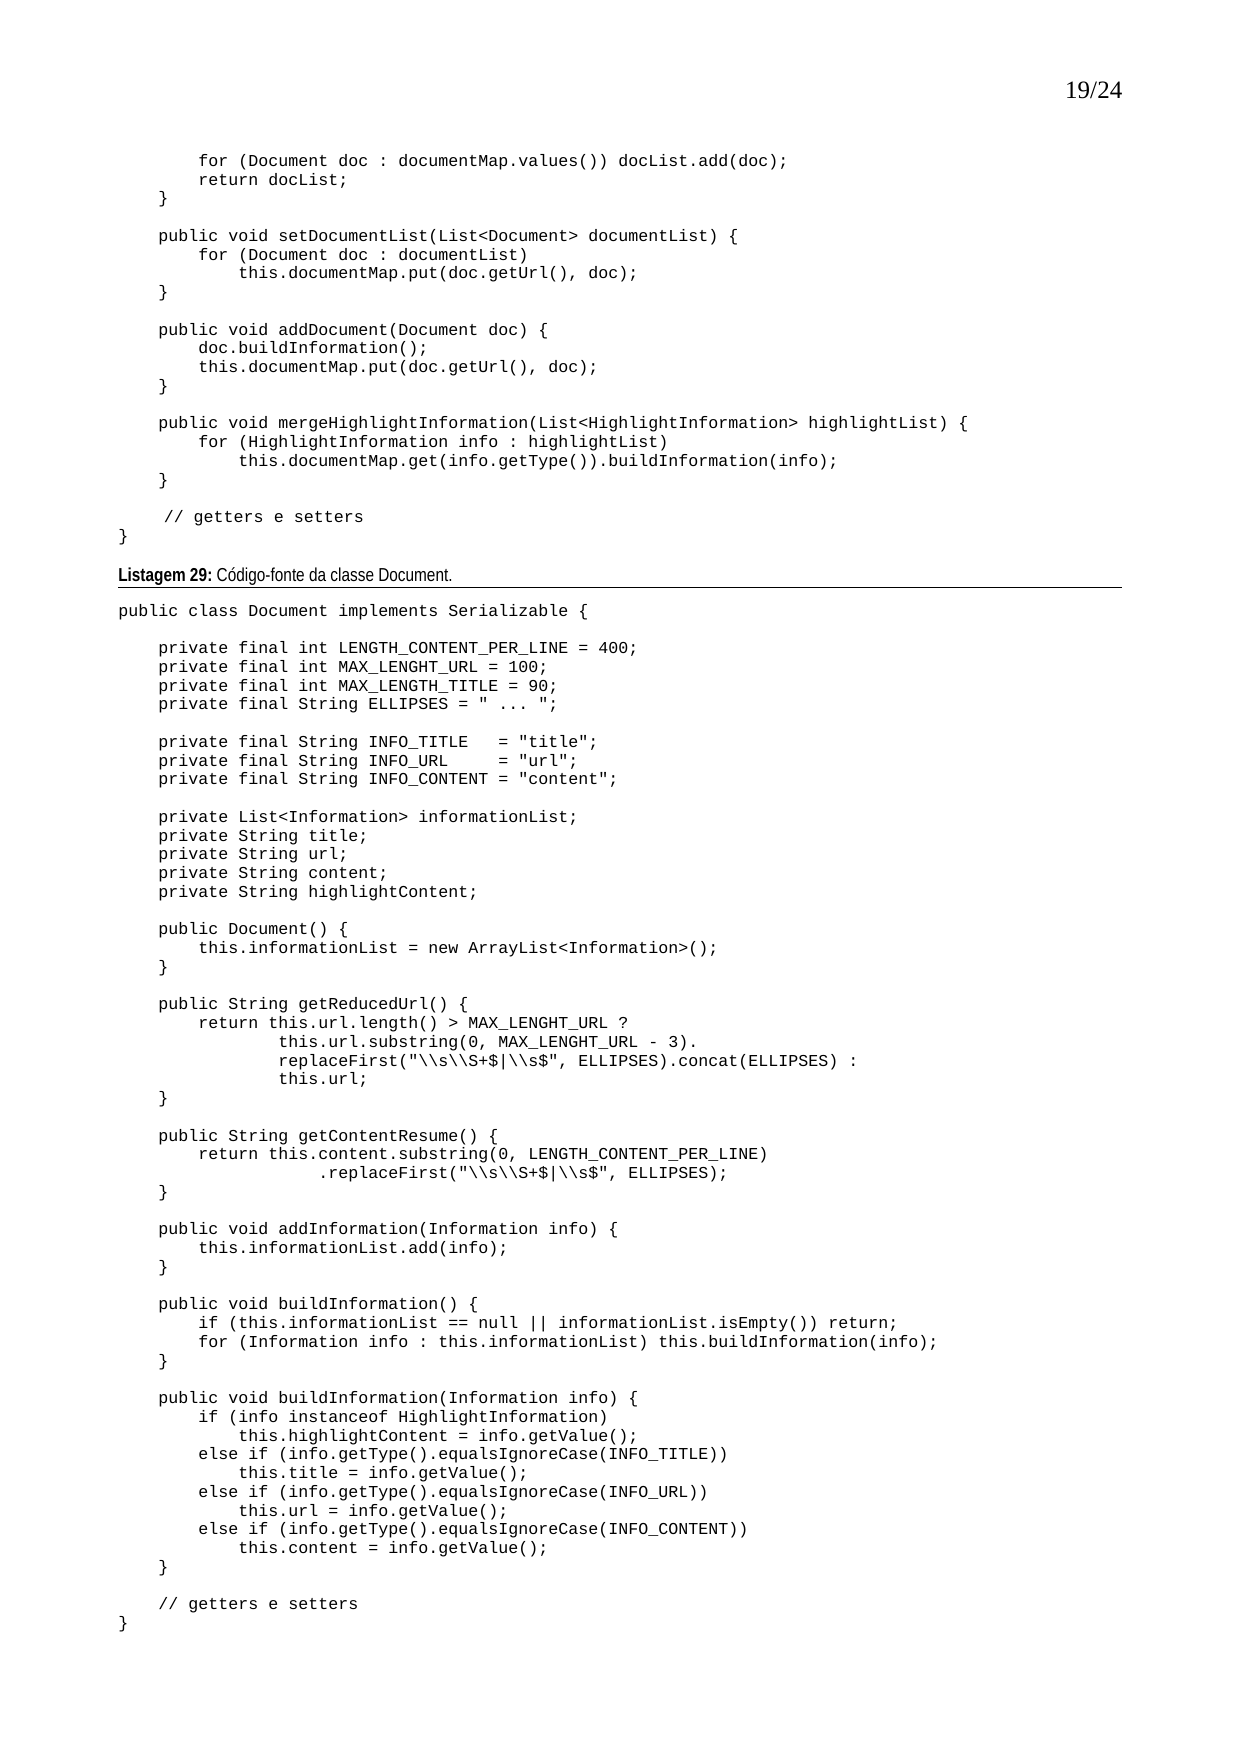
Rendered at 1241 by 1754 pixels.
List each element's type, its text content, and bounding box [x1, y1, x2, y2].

list private String highlightContent; [118, 882, 1122, 901]
list return this.url.length() > MAX_LENGHT_URL ? [118, 1013, 1122, 1032]
list for (Document doc : documentList) [118, 245, 1122, 264]
list } [118, 1557, 1122, 1576]
list } [118, 470, 1122, 489]
list for (Information info : this.informationList) this.buildInformation(info); [118, 1332, 1122, 1351]
list this.informationList = new ArrayList<Information>(); [118, 938, 1122, 957]
list public void buildInformation() { [118, 1295, 1122, 1313]
list this.url.substring(0, MAX_LENGHT_URL - 3). [118, 1032, 1122, 1051]
list replaceFirst("\\s\\S+$|\\s$", ELLIPSES).concat(ELLIPSES) : [118, 1051, 1122, 1070]
list } [118, 1088, 1122, 1107]
list private final String INFO_TITLE = "title"; [118, 732, 1122, 751]
list private final String INFO_URL = "url"; [118, 751, 1122, 770]
list Listagem 29: Código-fonte da classe Document. [118, 564, 1122, 587]
list this.url = info.getValue(); [118, 1501, 1122, 1520]
list public void mergeHighlightInformation(List<HighlightInformation> highlightList) { [118, 414, 1122, 432]
list } [118, 957, 1122, 976]
list } [118, 1257, 1122, 1276]
list } [118, 1351, 1122, 1370]
list else if (info.getType().equalsIgnoreCase(INFO_URL)) [118, 1482, 1122, 1501]
list private final int MAX_LENGTH_TITLE = 90; [118, 676, 1122, 695]
list // getters e setters [118, 508, 1122, 526]
list return docList; [118, 170, 1122, 189]
list doc.buildInformation(); [118, 339, 1122, 357]
list .replaceFirst("\\s\\S+$|\\s$", ELLIPSES); [118, 1163, 1122, 1182]
list this.documentMap.put(doc.getUrl(), doc); [118, 357, 1122, 376]
list public String getReducedUrl() { [118, 995, 1122, 1013]
list this.content = info.getValue(); [118, 1538, 1122, 1557]
list for (HighlightInformation info : highlightList) [118, 432, 1122, 451]
list private final int MAX_LENGHT_URL = 100; [118, 657, 1122, 676]
list for (Document doc : documentMap.values()) docList.add(doc); [118, 151, 1122, 170]
list private List<Information> informationList; [118, 807, 1122, 826]
list else if (info.getType().equalsIgnoreCase(INFO_TITLE)) [118, 1445, 1122, 1463]
list } [118, 1182, 1122, 1201]
list } [118, 1613, 1122, 1632]
list this.url; [118, 1070, 1122, 1088]
list public class Document implements Serializable { [118, 601, 1122, 620]
list private final int LENGTH_CONTENT_PER_LINE = 400; [118, 638, 1122, 657]
list private final String INFO_CONTENT = "content"; [118, 770, 1122, 788]
list this.documentMap.get(info.getType()).buildInformation(info); [118, 451, 1122, 470]
list public void buildInformation(Information info) { [118, 1388, 1122, 1407]
list public Document() { [118, 920, 1122, 938]
list // getters e setters [118, 1595, 1122, 1613]
list this.title = info.getValue(); [118, 1463, 1122, 1482]
list public void addDocument(Document doc) { [118, 320, 1122, 339]
list public void setDocumentList(List<Document> documentList) { [118, 226, 1122, 245]
list else if (info.getType().equalsIgnoreCase(INFO_CONTENT)) [118, 1520, 1122, 1538]
list } [118, 376, 1122, 395]
list return this.content.substring(0, LENGTH_CONTENT_PER_LINE) [118, 1145, 1122, 1163]
list private final String ELLIPSES = " ... "; [118, 695, 1122, 713]
list if (this.informationList == null || informationList.isEmpty()) return; [118, 1313, 1122, 1332]
list } [118, 282, 1122, 301]
list this.documentMap.put(doc.getUrl(), doc); [118, 264, 1122, 282]
list private String content; [118, 863, 1122, 882]
list public void addInformation(Information info) { [118, 1220, 1122, 1238]
list } [118, 526, 1122, 545]
list private String title; [118, 826, 1122, 845]
list this.highlightContent = info.getValue(); [118, 1426, 1122, 1445]
list public String getContentResume() { [118, 1126, 1122, 1145]
list private String url; [118, 845, 1122, 863]
list this.informationList.add(info); [118, 1238, 1122, 1257]
list if (info instanceof HighlightInformation) [118, 1407, 1122, 1426]
list } [118, 189, 1122, 207]
